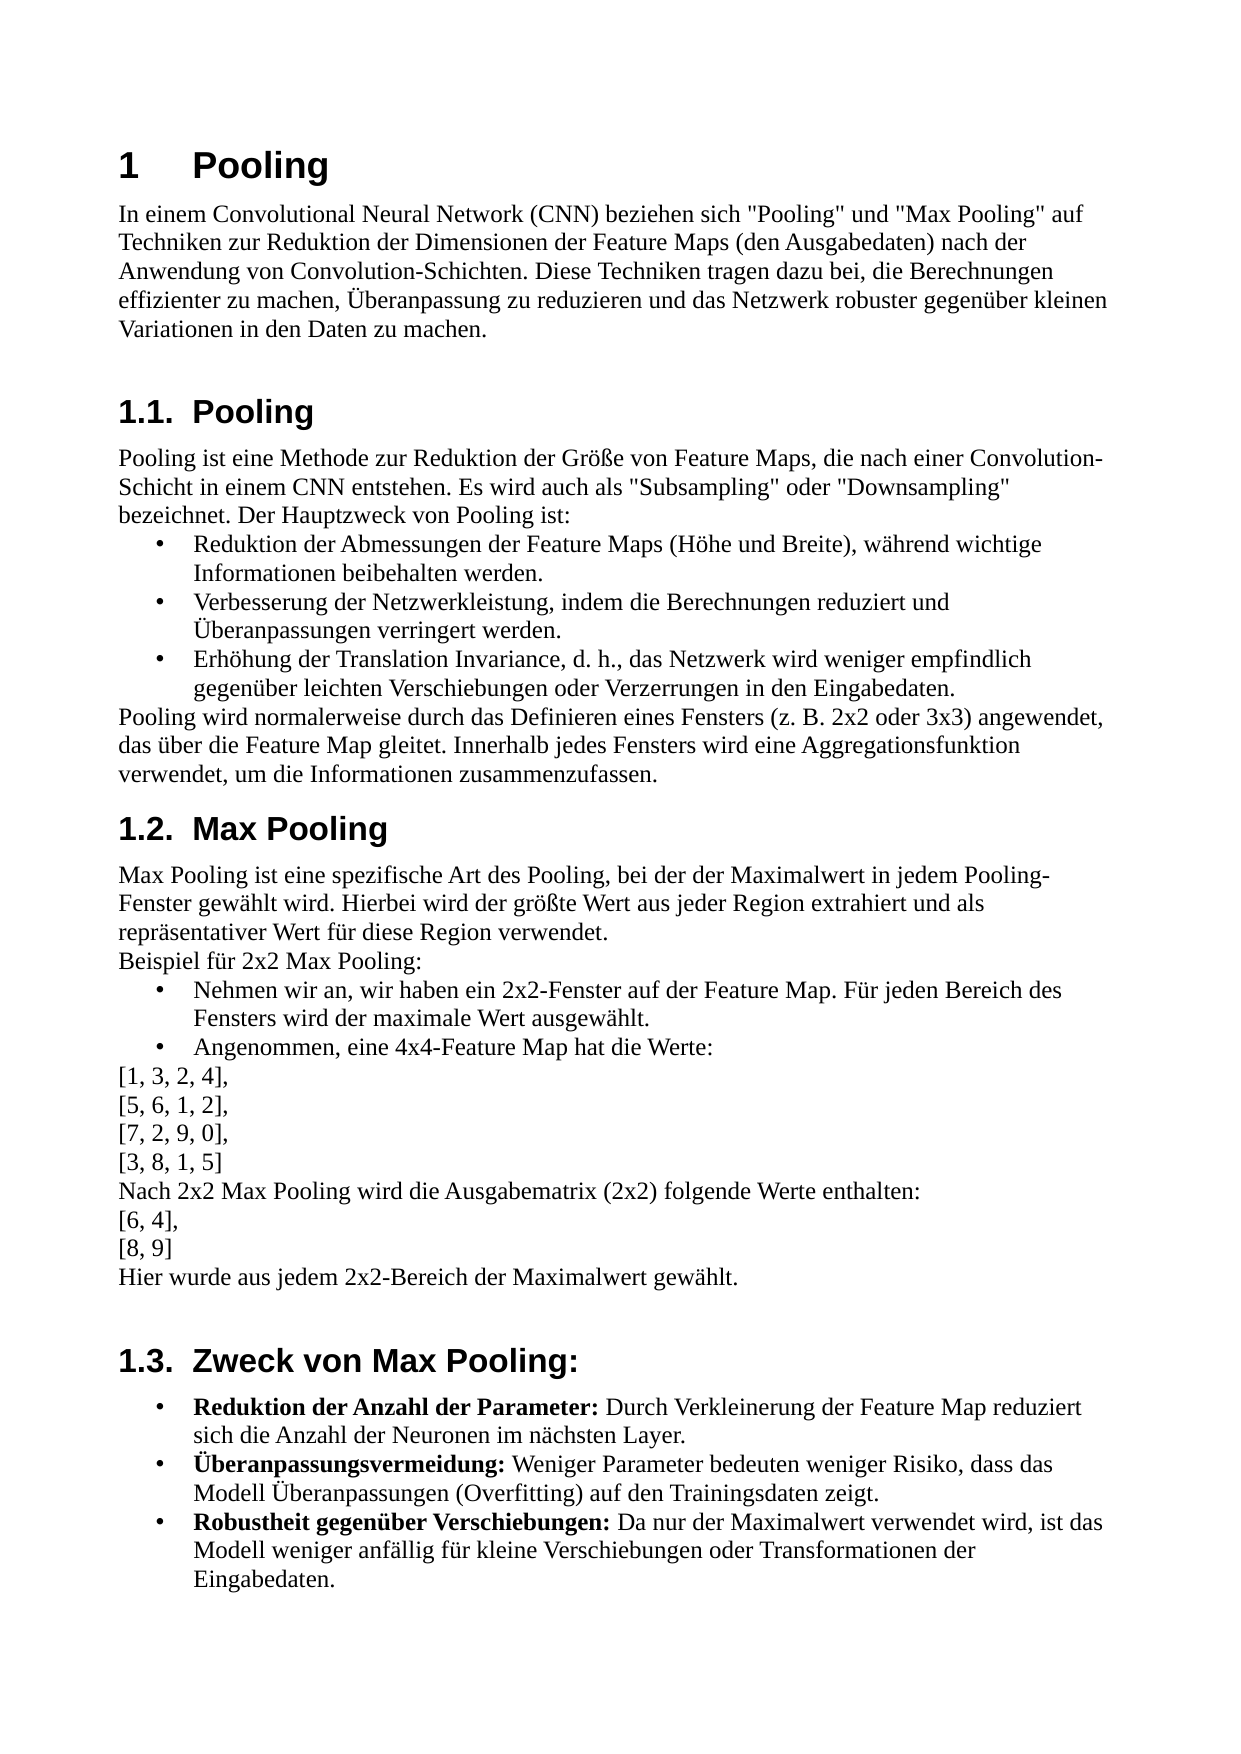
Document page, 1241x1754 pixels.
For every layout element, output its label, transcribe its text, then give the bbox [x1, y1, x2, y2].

text Beispiel für 2x2 Max Pooling: [118, 946, 1122, 975]
text Pooling ist eine Methode zur Reduktion der Größe von Feature Maps, die nach einer Convolution-Schicht in einem CNN entstehen. Es wird auch als "Subsampling" oder "Downsampling" bezeichnet. Der Hauptzweck von Pooling ist: [118, 443, 1122, 529]
text Max Pooling ist eine spezifische Art des Pooling, bei der der Maximalwert in jedem Pooling-Fenster gewählt wird. Hierbei wird der größte Wert aus jeder Region extrahiert und als repräsentativer Wert für diese Region verwendet. [118, 860, 1122, 946]
list Reduktion der Anzahl der Parameter: Durch Verkleinerung der Feature Map reduziert sich die Anzahl der Neuronen im nächsten Layer. [156, 1392, 1122, 1449]
subtitle Pooling [118, 392, 1122, 431]
subtitle Max Pooling [118, 809, 1122, 847]
text [3, 8, 1, 5] [118, 1147, 1122, 1176]
text In einem Convolutional Neural Network (CNN) beziehen sich "Pooling" und "Max Pooling" auf Techniken zur Reduktion der Dimensionen der Feature Maps (den Ausgabedaten) nach der Anwendung von Convolution-Schichten. Diese Techniken tragen dazu bei, die Berechnungen effizienter zu machen, Überanpassung zu reduzieren und das Netzwerk robuster gegenüber kleinen Variationen in den Daten zu machen. [118, 199, 1122, 342]
list Erhöhung der Translation Invariance, d. h., das Netzwerk wird weniger empfindlich gegenüber leichten Verschiebungen oder Verzerrungen in den Eingabedaten. [156, 644, 1122, 702]
list Angenommen, eine 4x4-Feature Map hat die Werte: [156, 1032, 1122, 1061]
text Pooling wird normalerweise durch das Definieren eines Fensters (z. B. 2x2 oder 3x3) angewendet, das über die Feature Map gleitet. Innerhalb jedes Fensters wird eine Aggregationsfunktion verwendet, um die Informationen zusammenzufassen. [118, 702, 1122, 788]
text [6, 4], [118, 1205, 1122, 1233]
list Robustheit gegenüber Verschiebungen: Da nur der Maximalwert verwendet wird, ist das Modell weniger anfällig für kleine Verschiebungen oder Transformationen der Eingabedaten. [156, 1507, 1122, 1593]
subtitle Zweck von Max Pooling: [118, 1341, 1122, 1379]
text [7, 2, 9, 0], [118, 1118, 1122, 1147]
text Hier wurde aus jedem 2x2-Bereich der Maximalwert gewählt. [118, 1262, 1122, 1291]
list Überanpassungsvermeidung: Weniger Parameter bedeuten weniger Risiko, dass das Modell Überanpassungen (Overfitting) auf den Trainingsdaten zeigt. [156, 1449, 1122, 1507]
list Verbesserung der Netzwerkleistung, indem die Berechnungen reduziert und Überanpassungen verringert werden. [156, 587, 1122, 644]
list Nehmen wir an, wir haben ein 2x2-Fenster auf der Feature Map. Für jeden Bereich des Fensters wird der maximale Wert ausgewählt. [156, 975, 1122, 1032]
list Reduktion der Abmessungen der Feature Maps (Höhe und Breite), während wichtige Informationen beibehalten werden. [156, 529, 1122, 587]
text [1, 3, 2, 4], [118, 1061, 1122, 1090]
text Nach 2x2 Max Pooling wird die Ausgabematrix (2x2) folgende Werte enthalten: [118, 1176, 1122, 1205]
text [5, 6, 1, 2], [118, 1090, 1122, 1118]
text [8, 9] [118, 1233, 1122, 1262]
subtitle Pooling [118, 143, 1122, 186]
